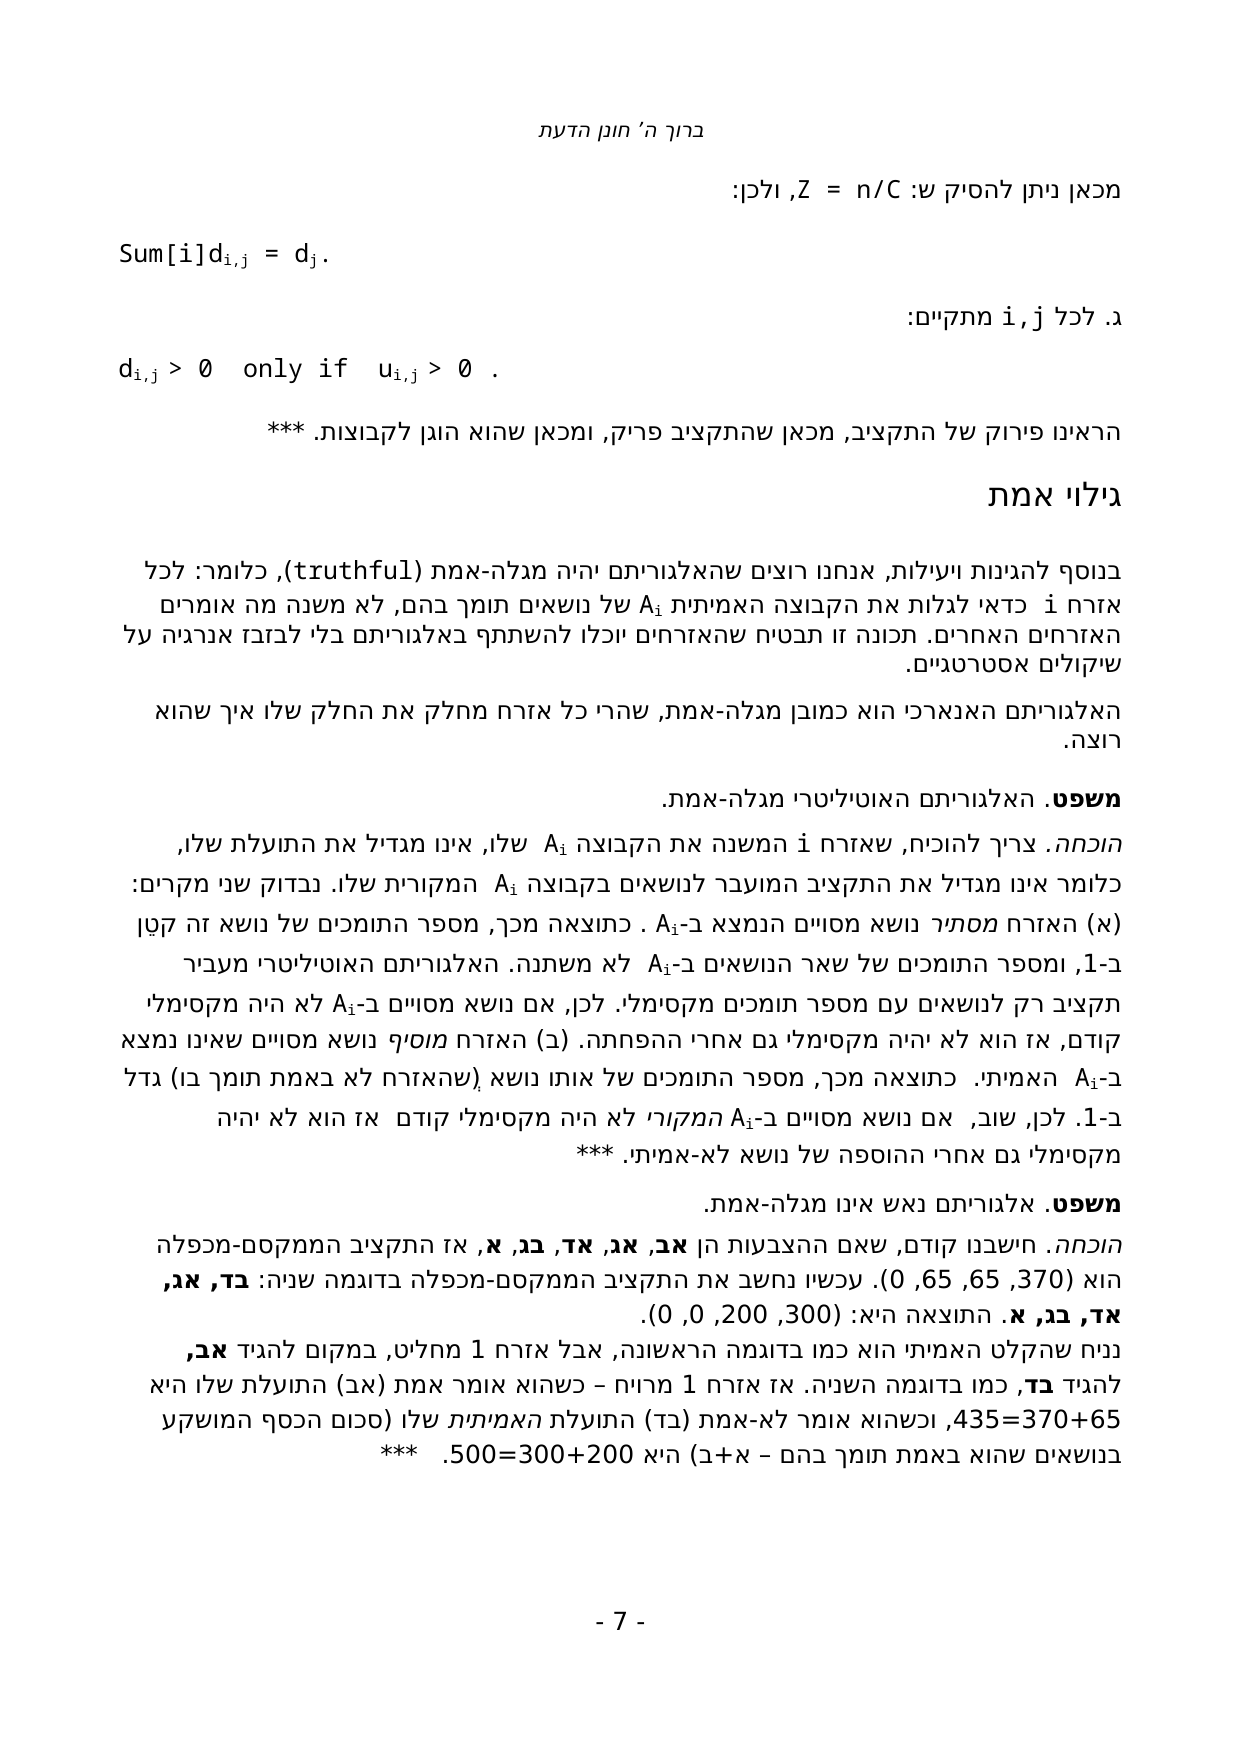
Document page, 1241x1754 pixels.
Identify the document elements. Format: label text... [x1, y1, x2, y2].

text בנוסף להגינות ויעילות, אנחנו רוצים שהאלגוריתם יהיה מגלה-אמת (truthful), כלומר: לכל אזרח i כדאי לגלות את הקבוצה האמיתית Ai של נושאים תומך בהם, לא משנה מה אומרים האזרחים האחרים. תכונה זו תבטיח שהאזרחים יוכלו להשתתף באלגוריתם בלי לבזבז אנרגיה על שיקולים אסטרטגיים. [118, 552, 1122, 679]
text ג. לכל i,j מתקיים: [118, 299, 1122, 333]
text הוכחה. חישבנו קודם, שאם ההצבעות הן אב, אג, אד, בג, א, אז התקציב הממקסם-מכפלה הוא (370, 65, 65, 0). עכשיו נחשב את התקציב הממקסם-מכפלה בדוגמה שניה: בד, אג, אד, בג, א. התוצאה היא: (300, 200, 0, 0). [118, 1230, 1122, 1329]
text הוכחה. צריך להוכיח, שאזרח i המשנה את הקבוצה Ai שלו, אינו מגדיל את התועלת שלו, כלומר אינו מגדיל את התקציב המועבר לנושאים בקבוצה Ai המקורית שלו. נבדוק שני מקרים: (א) האזרח מסתיר נושא מסויים הנמצא ב-Ai . כתוצאה מכך, מספר התומכים של נושא זה קטֵן ב-1, ומספר התומכים של שאר הנושאים ב-Ai לא משתנה. האלגוריתם האוטיליטרי מעביר תקציב רק לנושאים עם מספר תומכים מקסימלי. לכן, אם נושא מסויים ב-Ai לא היה מקסימלי קודם, אז הוא לא יהיה מקסימלי גם אחרי ההפחתה. (ב) האזרח מוסיף נושא מסויים שאינו נמצא ב-Ai האמיתי. כתוצאה מכך, מספר התומכים של אותו נושא (ְשהאזרח לא באמת תומך בו) גדל ב-1. לכן, שוב, אם נושא מסויים ב-Ai המקורי לא היה מקסימלי קודם אז הוא לא יהיה מקסימלי גם אחרי ההוספה של נושא לא-אמיתי. *** [118, 826, 1122, 1169]
text הראינו פירוק של התקציב, מכאן שהתקציב פריק, ומכאן שהוא הוגן לקבוצות. *** [118, 417, 1122, 446]
text di,j > 0 only if ui,j > 0 . [118, 351, 1122, 385]
text נניח שהקלט האמיתי הוא כמו בדוגמה הראשונה, אבל אזרח 1 מחליט, במקום להגיד אב, להגיד בד, כמו בדוגמה השניה. אז אזרח 1 מרויח – כשהוא אומר אמת (אב) התועלת שלו היא 370+65=435, וכשהוא אומר לא-אמת (בד) התועלת האמיתית שלו (סכום הכסף המושקע בנושאים שהוא באמת תומך בהם – א+ב) היא 300+200=500. *** [118, 1335, 1122, 1469]
text משפט. האלגוריתם האוטיליטרי מגלה-אמת. [118, 784, 1122, 814]
text האלגוריתם האנארכי הוא כמובן מגלה-אמת, שהרי כל אזרח מחלק את החלק שלו איך שהוא רוצה. [118, 697, 1122, 755]
text משפט. אלגוריתם נאש אינו מגלה-אמת. [118, 1189, 1122, 1219]
subtitle גילוי אמת [118, 476, 1122, 518]
text מכאן ניתן להסיק ש: Z = n/C, ולכן: [118, 172, 1122, 206]
text Sum[i]di,j = dj. [118, 235, 1122, 269]
